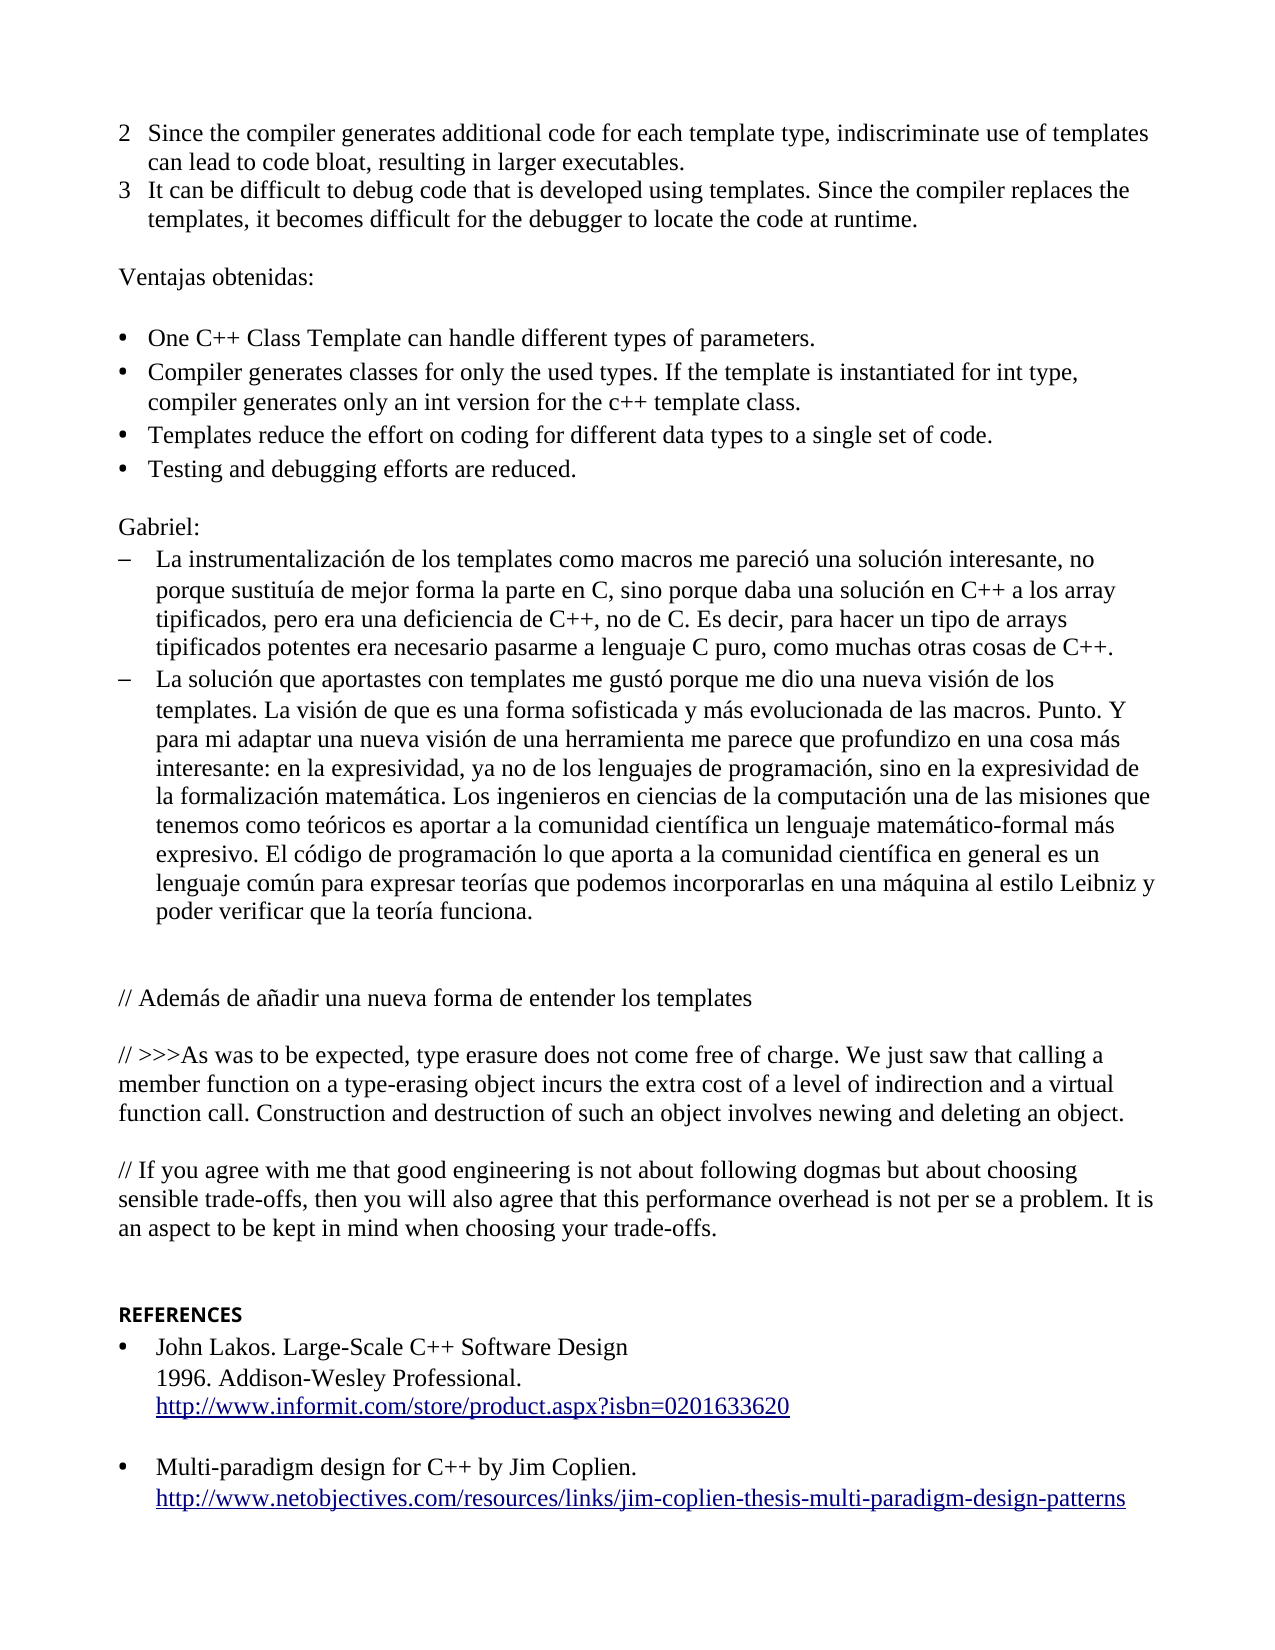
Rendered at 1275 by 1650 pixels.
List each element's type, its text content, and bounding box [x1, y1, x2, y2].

list Templates reduce the effort on coding for different data types to a single set of code. [118, 416, 1157, 450]
text Ventajas obtenidas: [118, 262, 1157, 291]
list Since the compiler generates additional code for each template type, indiscriminate use of templates can lead to code bloat, resulting in larger executables. [118, 118, 1157, 176]
list Testing and debugging efforts are reduced. [118, 450, 1157, 484]
list Multi-paradigm design for C++ by Jim Coplien. http://www.netobjectives.com/resources/links/jim-coplien-thesis-multi-paradigm-design-patterns [118, 1449, 1157, 1512]
text Gabriel: [118, 512, 1157, 541]
list La solución que aportastes con templates me gustó porque me dio una nueva visión de los templates. La visión de que es una forma sofisticada y más evolucionada de las macros. Punto. Y para mi adaptar una nueva visión de una herramienta me parece que profundizo en una cosa más interesante: en la expresividad, ya no de los lenguajes de programación, sino en la expresividad de la formalización matemática. Los ingenieros en ciencias de la computación una de las misiones que tenemos como teóricos es aportar a la comunidad científica un lenguaje matemático-formal más expresivo. El código de programación lo que aporta a la comunidad científica en general es un lenguaje común para expresar teorías que podemos incorporarlas en una máquina al estilo Leibniz y poder verificar que la teoría funciona. [118, 661, 1157, 925]
text // Además de añadir una nueva forma de entender los templates [118, 983, 1157, 1011]
text // If you agree with me that good engineering is not about following dogmas but about choosing sensible trade-offs, then you will also agree that this performance overhead is not per se a problem. It is an aspect to be kept in mind when choosing your trade-offs. [118, 1155, 1157, 1241]
text // >>>As was to be expected, type erasure does not come free of charge. We just saw that calling a member function on a type-erasing object incurs the extra cost of a level of indirection and a virtual function call. Construction and destruction of such an object involves newing and deleting an object. [118, 1040, 1157, 1126]
list John Lakos. Large-Scale C++ Software Design 1996. Addison-Wesley Professional. http://www.informit.com/store/product.aspx?isbn=0201633620 [118, 1329, 1157, 1449]
list One C++ Class Template can handle different types of parameters. [118, 319, 1157, 353]
list Compiler generates classes for only the used types. If the template is instantiated for int type, compiler generates only an int version for the c++ template class. [118, 353, 1157, 416]
list It can be difficult to debug code that is developed using templates. Since the compiler replaces the templates, it becomes difficult for the debugger to locate the code at runtime. [118, 176, 1157, 233]
subtitle REFERENCES [118, 1299, 1157, 1329]
list La instrumentalización de los templates como macros me pareció una solución interesante, no porque sustituía de mejor forma la parte en C, sino porque daba una solución en C++ a los array tipificados, pero era una deficiencia de C++, no de C. Es decir, para hacer un tipo de arrays tipificados potentes era necesario pasarme a lenguaje C puro, como muchas otras cosas de C++. [118, 541, 1157, 661]
